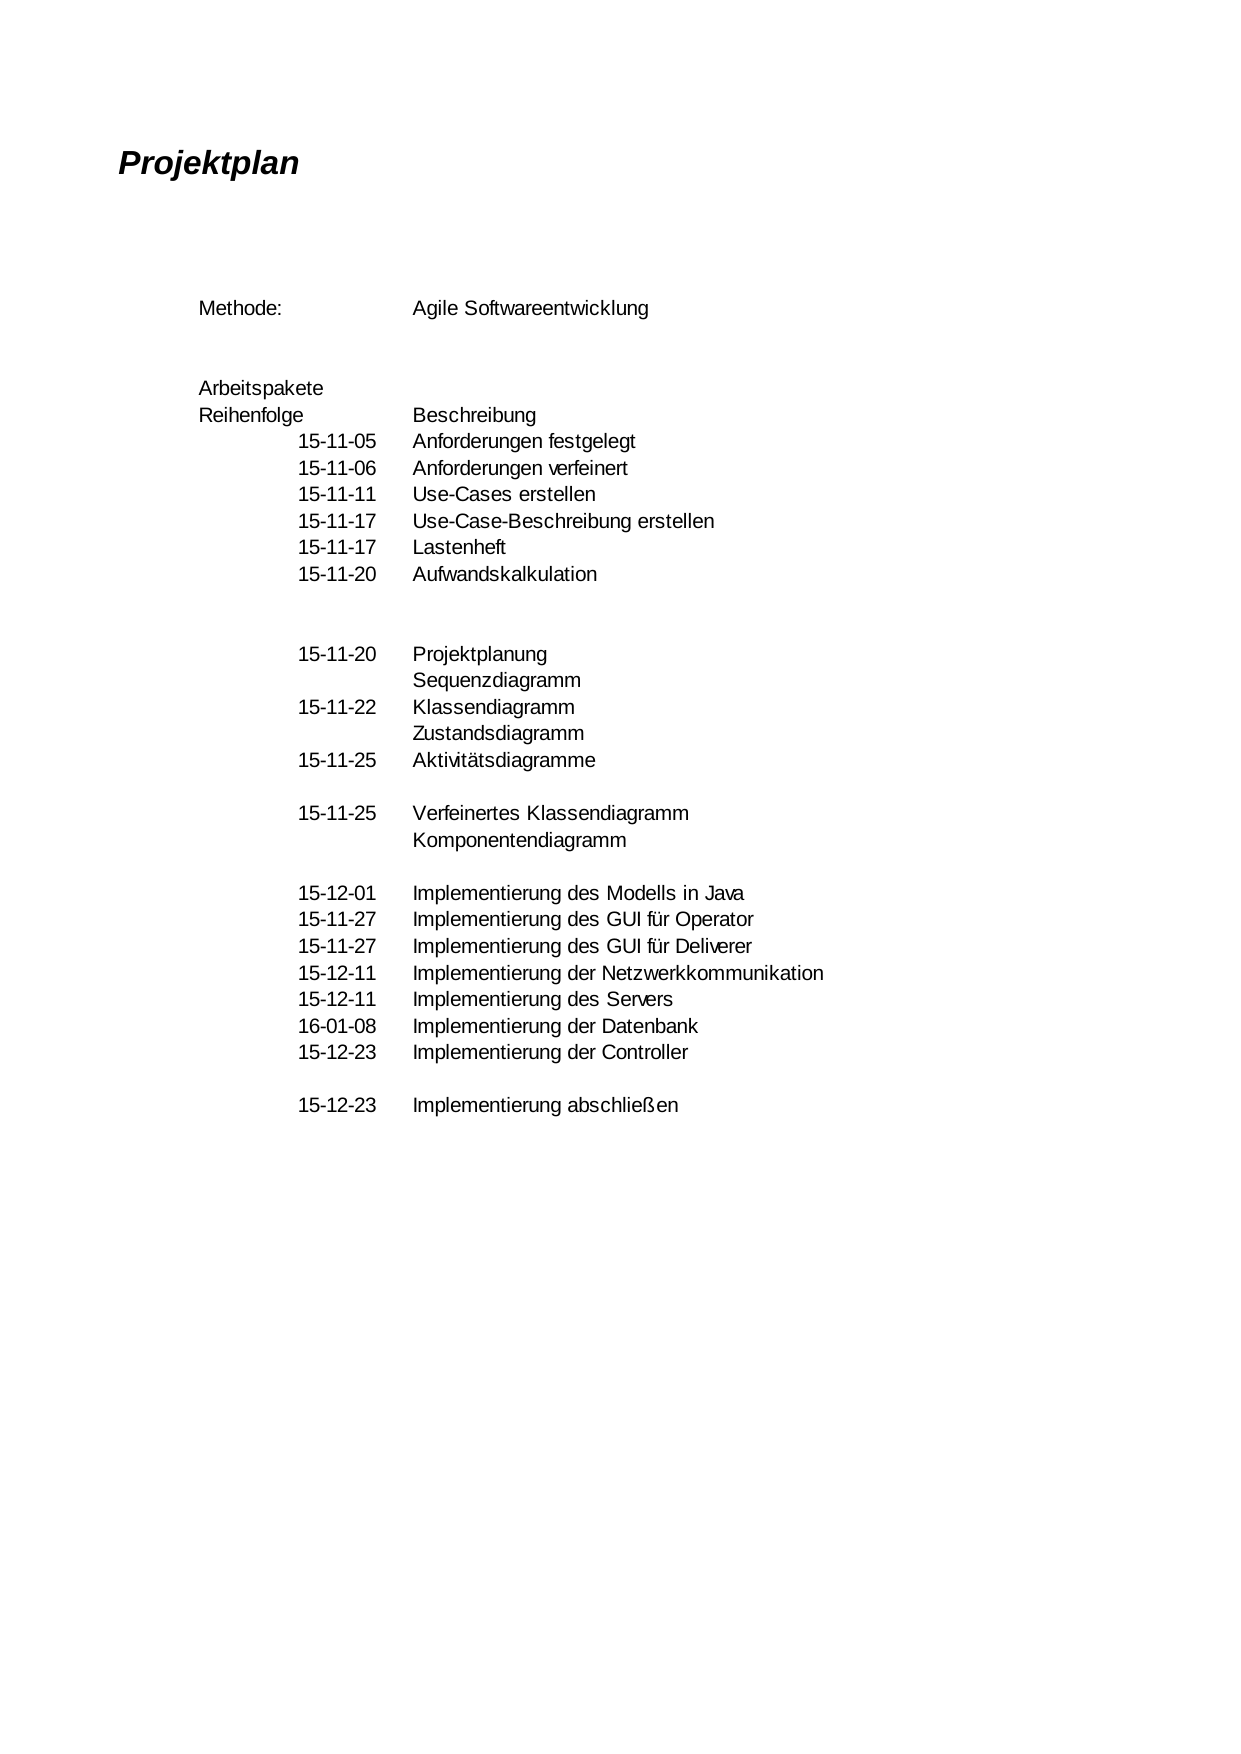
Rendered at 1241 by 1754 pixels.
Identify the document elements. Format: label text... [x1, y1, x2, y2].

subtitle Projektplan [118, 143, 1122, 182]
